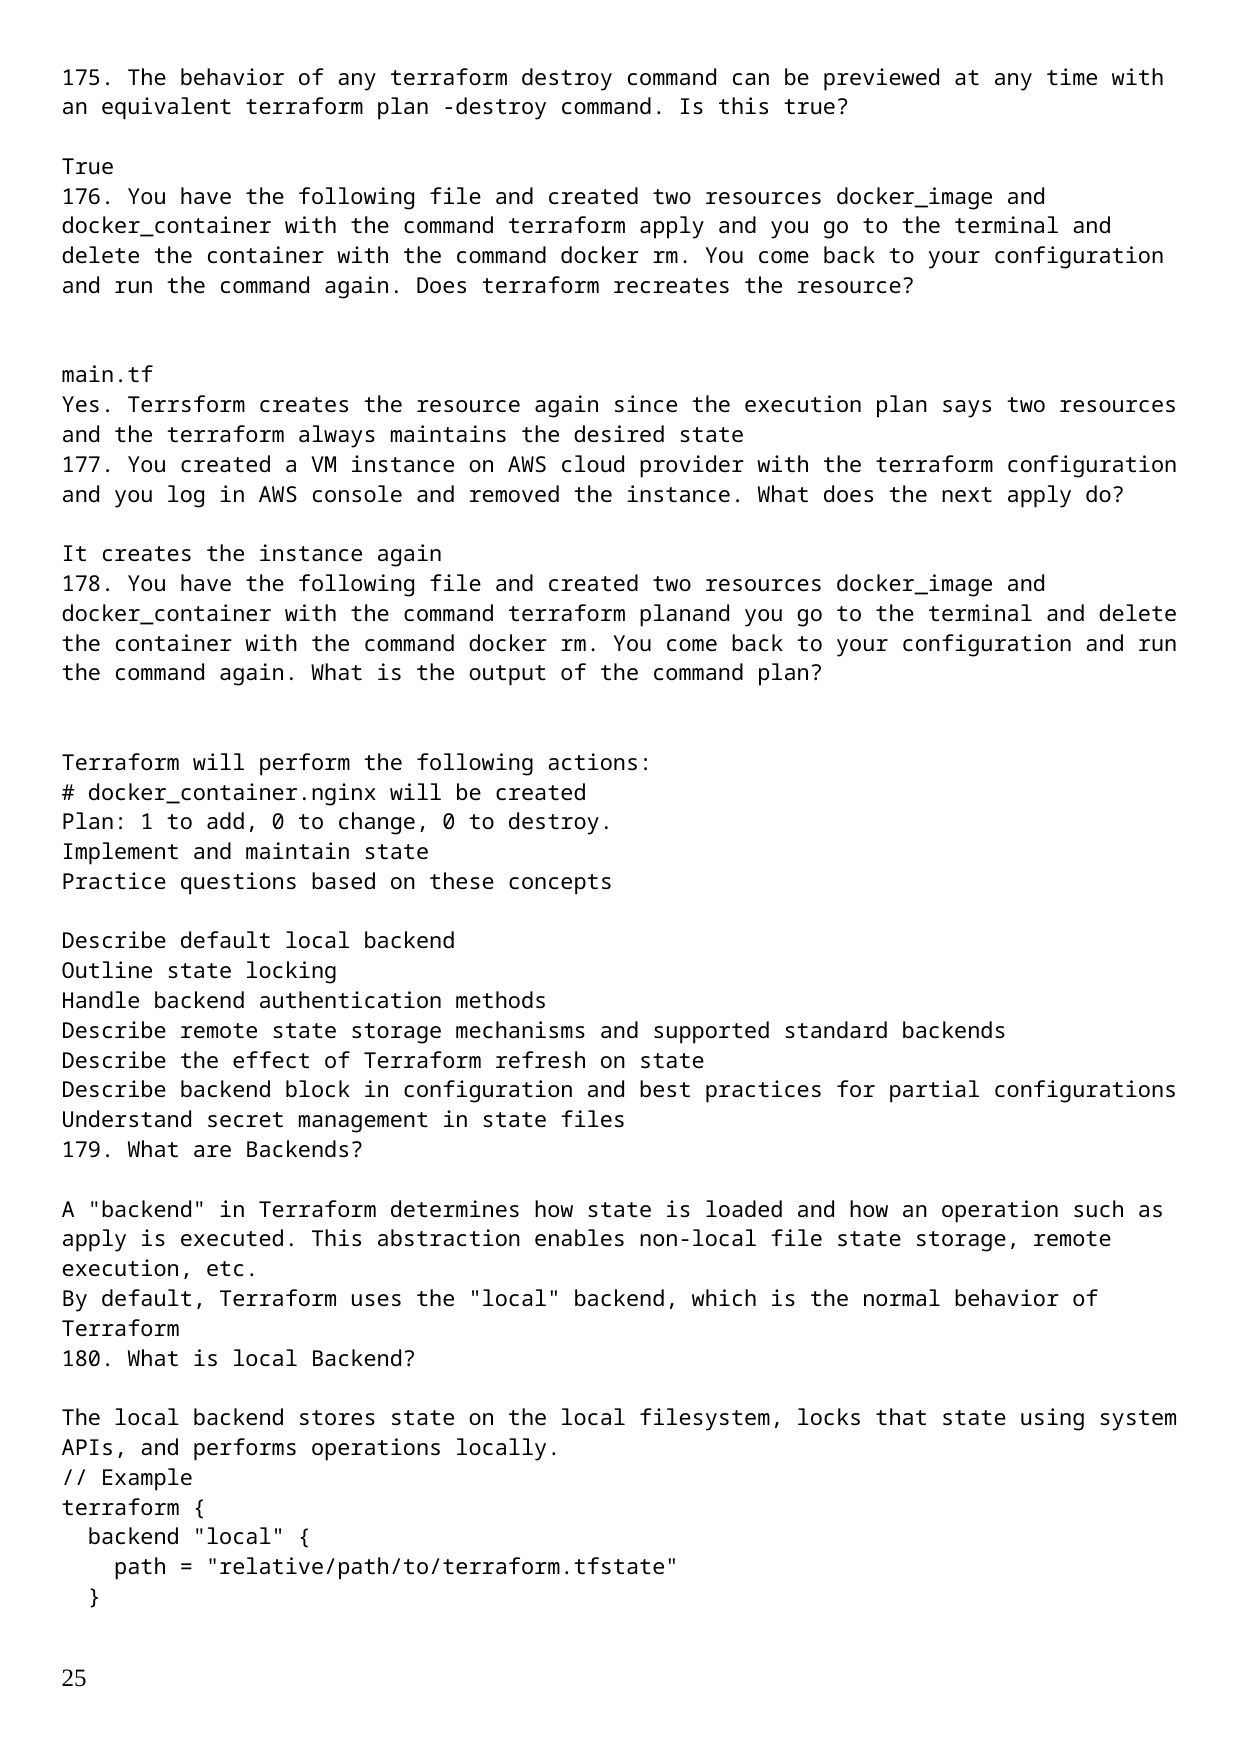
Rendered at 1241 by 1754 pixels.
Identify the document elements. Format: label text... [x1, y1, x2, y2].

text } [61, 1581, 1179, 1611]
text Yes. Terrsform creates the resource again since the execution plan says two resources and the terraform always maintains the desired state [61, 389, 1179, 449]
text Terraform will perform the following actions: [61, 747, 1179, 776]
text Implement and maintain state [61, 836, 1179, 866]
text 178. You have the following file and created two resources docker_image and docker_container with the command terraform planand you go to the terminal and delete the container with the command docker rm. You come back to your configuration and run the command again. What is the output of the command plan? [61, 568, 1179, 687]
text // Example [61, 1462, 1179, 1491]
text 180. What is local Backend? [61, 1342, 1179, 1372]
text 175. The behavior of any terraform destroy command can be previewed at any time with an equivalent terraform plan -destroy command. Is this true? [61, 61, 1179, 121]
text 177. You created a VM instance on AWS cloud provider with the terraform configuration and you log in AWS console and removed the instance. What does the next apply do? [61, 449, 1179, 508]
text # docker_container.nginx will be created [61, 776, 1179, 806]
text Understand secret management in state files [61, 1104, 1179, 1134]
text It creates the instance again [61, 538, 1179, 568]
text True [61, 151, 1179, 181]
text 179. What are Backends? [61, 1134, 1179, 1164]
text backend "local" { [61, 1521, 1179, 1551]
text Describe remote state storage mechanisms and supported standard backends [61, 1015, 1179, 1044]
text path = "relative/path/to/terraform.tfstate" [61, 1551, 1179, 1581]
text A "backend" in Terraform determines how state is loaded and how an operation such as apply is executed. This abstraction enables non-local file state storage, remote execution, etc. [61, 1193, 1179, 1283]
text The local backend stores state on the local filesystem, locks that state using system APIs, and performs operations locally. [61, 1402, 1179, 1462]
text Handle backend authentication methods [61, 985, 1179, 1015]
text Describe backend block in configuration and best practices for partial configurations [61, 1074, 1179, 1104]
text Describe the effect of Terraform refresh on state [61, 1044, 1179, 1074]
text By default, Terraform uses the "local" backend, which is the normal behavior of Terraform [61, 1283, 1179, 1342]
text main.tf [61, 359, 1179, 389]
text Describe default local backend [61, 925, 1179, 955]
text Practice questions based on these concepts [61, 866, 1179, 896]
text Plan: 1 to add, 0 to change, 0 to destroy. [61, 806, 1179, 836]
text 176. You have the following file and created two resources docker_image and docker_container with the command terraform apply and you go to the terminal and delete the container with the command docker rm. You come back to your configuration and run the command again. Does terraform recreates the resource? [61, 181, 1179, 300]
text Outline state locking [61, 955, 1179, 985]
text terraform { [61, 1491, 1179, 1521]
